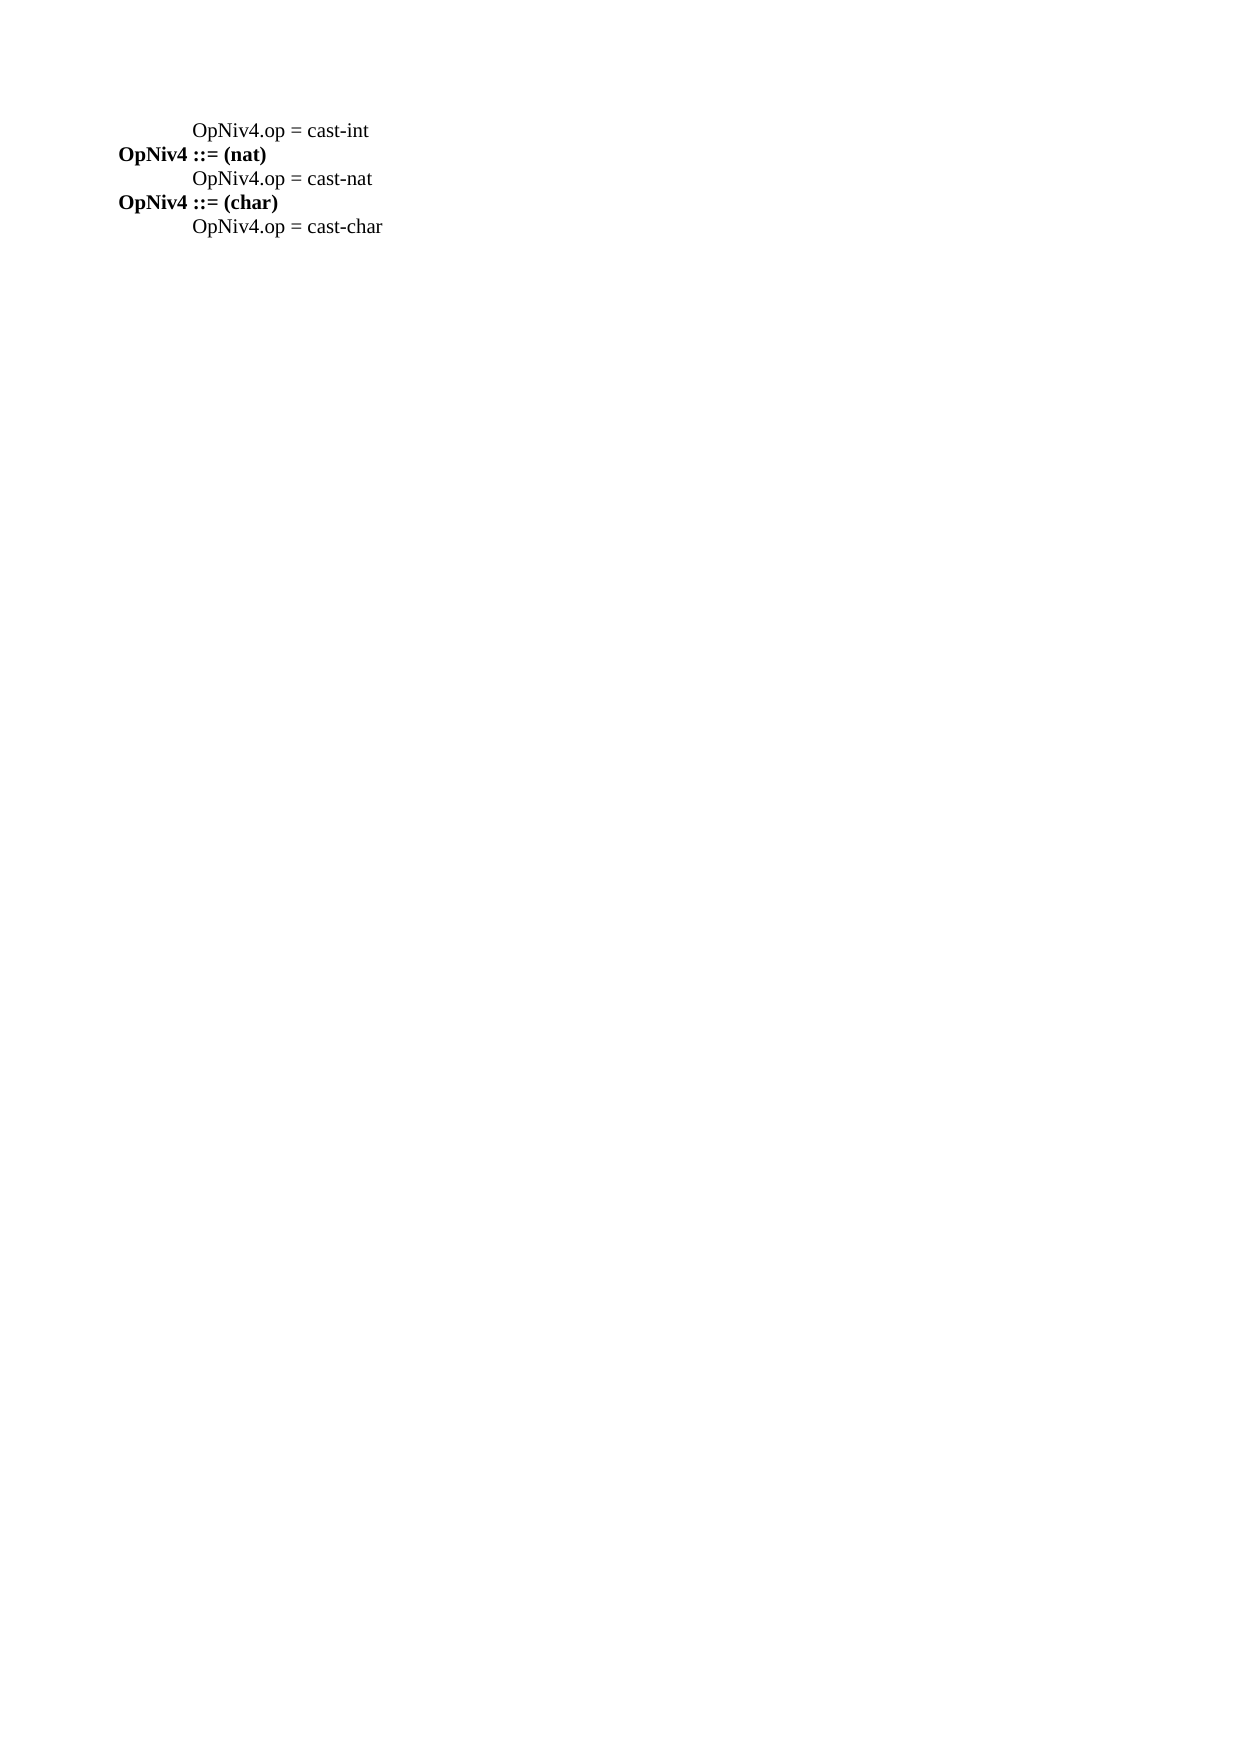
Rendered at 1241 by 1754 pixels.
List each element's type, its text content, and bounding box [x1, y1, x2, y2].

text OpNiv4 ::= (nat) [118, 142, 1122, 166]
text OpNiv4.op = cast-nat [118, 166, 1122, 190]
text OpNiv4 ::= (char) [118, 190, 1122, 214]
text OpNiv4.op = cast-int [118, 118, 1122, 142]
text OpNiv4.op = cast-char [118, 214, 1122, 238]
